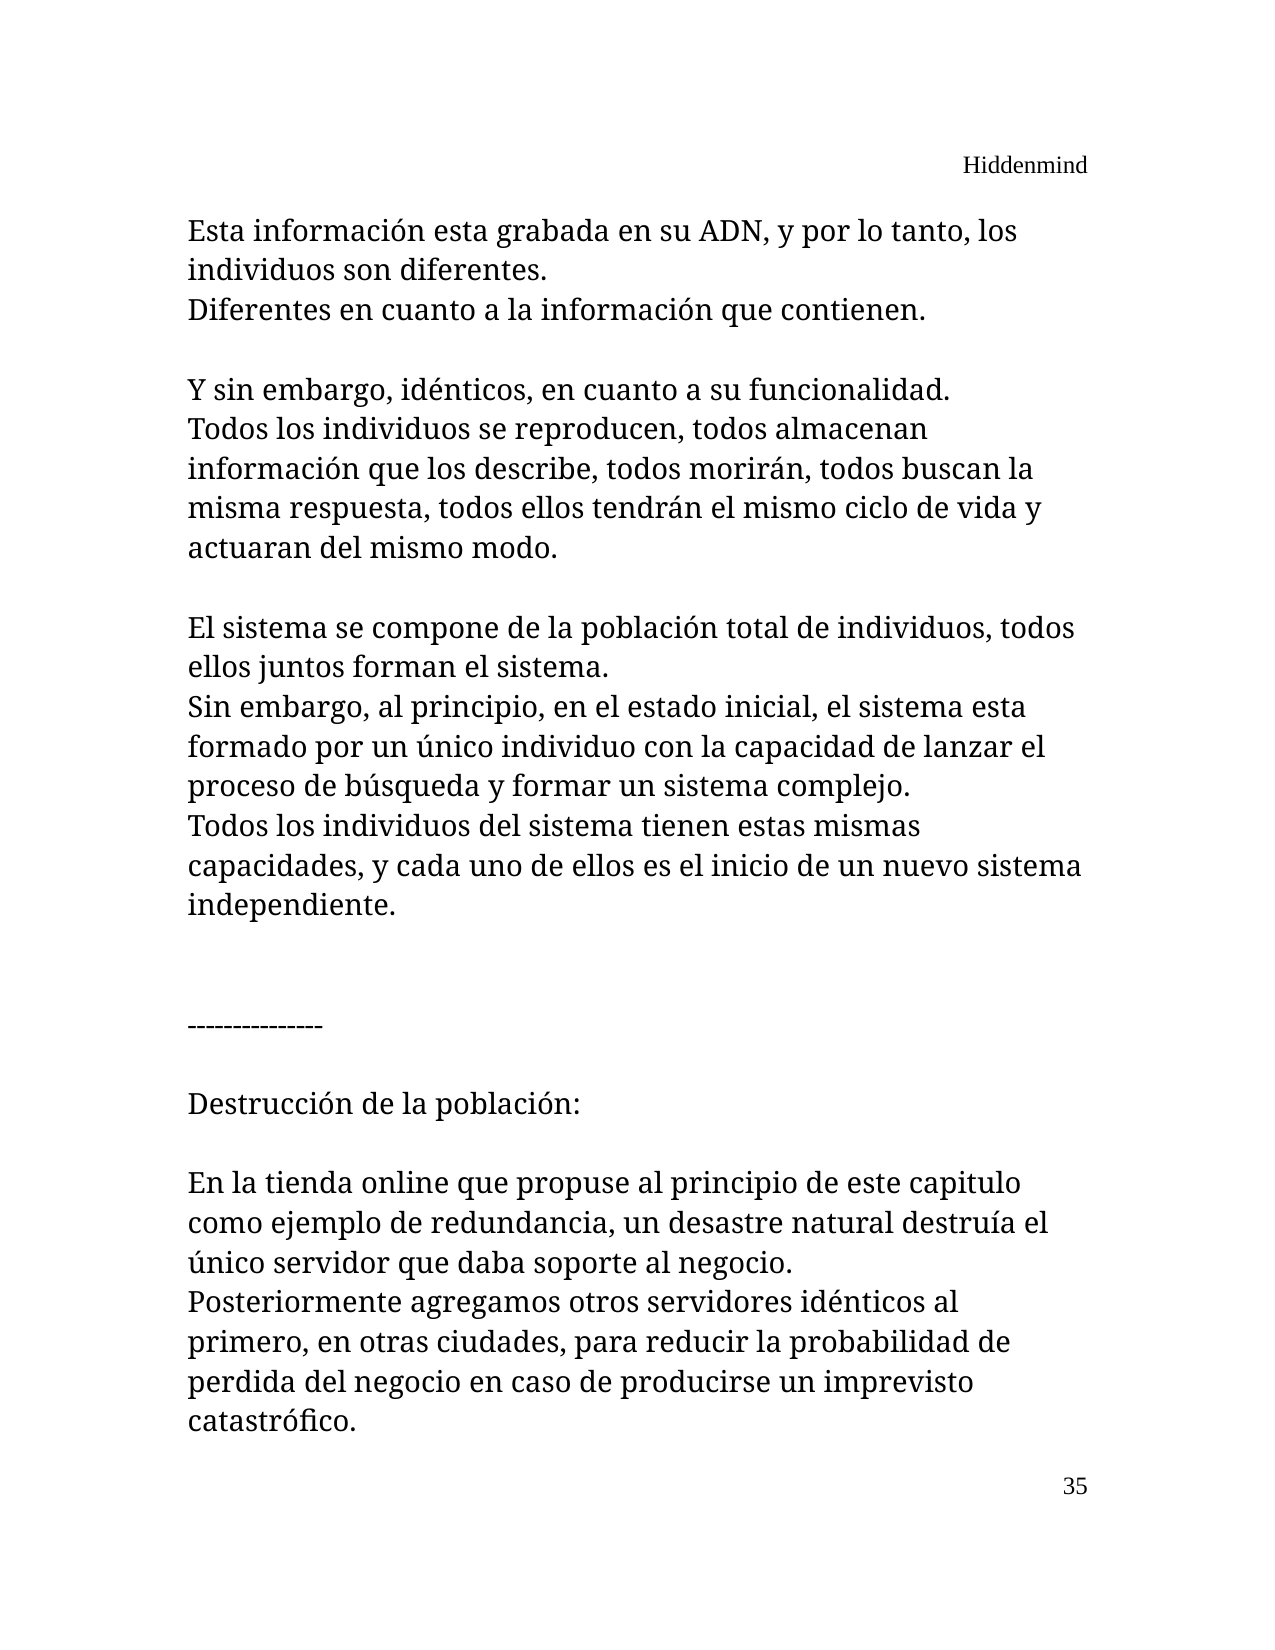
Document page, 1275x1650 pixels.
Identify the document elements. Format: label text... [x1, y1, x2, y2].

text En la tienda online que propuse al principio de este capitulo como ejemplo de redundancia, un desastre natural destruía el único servidor que daba soporte al negocio. [187, 1162, 1087, 1282]
text --------------- [187, 1004, 1087, 1043]
text Todos los individuos se reproducen, todos almacenan información que los describe, todos morirán, todos buscan la misma respuesta, todos ellos tendrán el mismo ciclo de vida y actuaran del mismo modo. [187, 408, 1087, 567]
text Posteriormente agregamos otros servidores idénticos al primero, en otras ciudades, para reducir la probabilidad de perdida del negocio en caso de producirse un imprevisto catastrófico. [187, 1282, 1087, 1440]
text Sin embargo, al principio, en el estado inicial, el sistema esta formado por un único individuo con la capacidad de lanzar el proceso de búsqueda y formar un sistema complejo. [187, 686, 1087, 805]
text El sistema se compone de la población total de individuos, todos ellos juntos forman el sistema. [187, 607, 1087, 686]
text Y sin embargo, idénticos, en cuanto a su funcionalidad. [187, 369, 1087, 408]
text Diferentes en cuanto a la información que contienen. [187, 289, 1087, 329]
text Todos los individuos del sistema tienen estas mismas capacidades, y cada uno de ellos es el inicio de un nuevo sistema independiente. [187, 805, 1087, 924]
text Destrucción de la población: [187, 1083, 1087, 1123]
text Esta información esta grabada en su ADN, y por lo tanto, los individuos son diferentes. [187, 210, 1087, 289]
